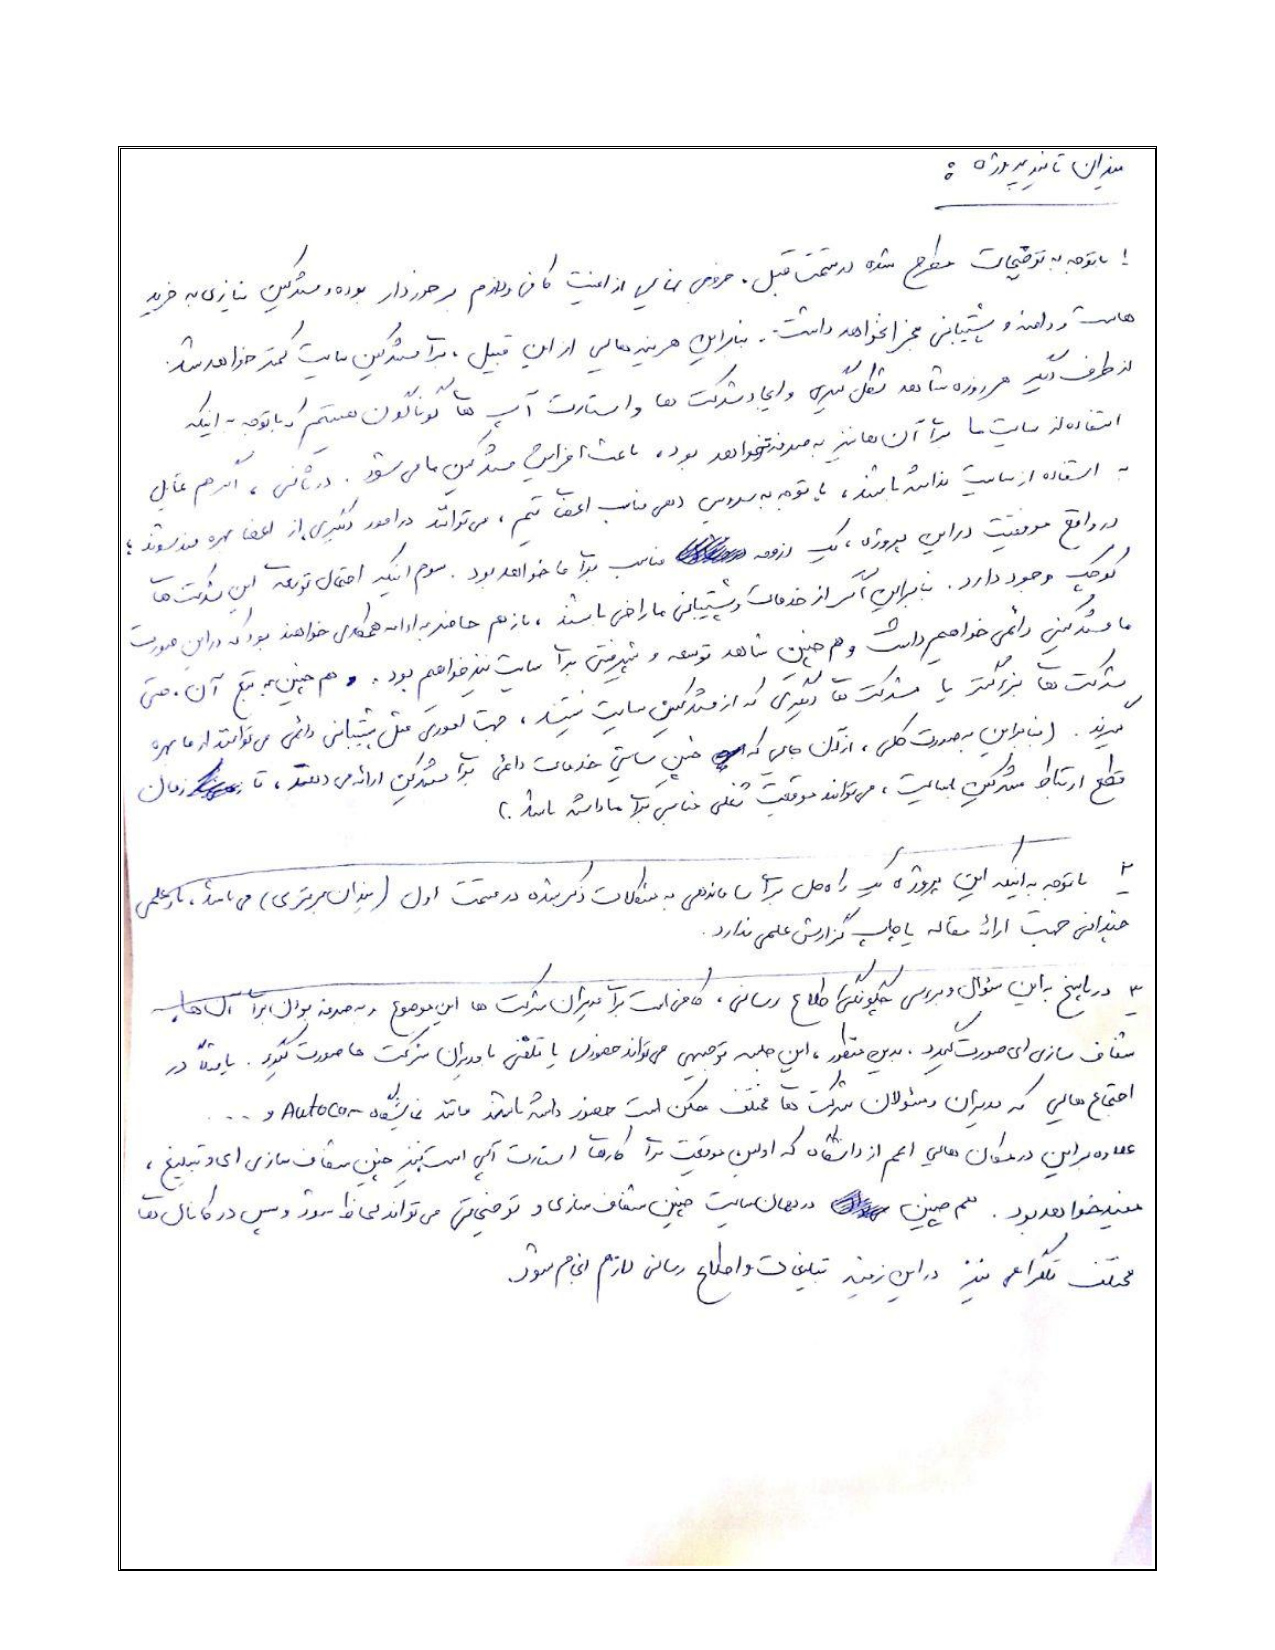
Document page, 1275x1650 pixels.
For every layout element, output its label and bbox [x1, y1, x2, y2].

picture [123, 151, 1152, 1566]
